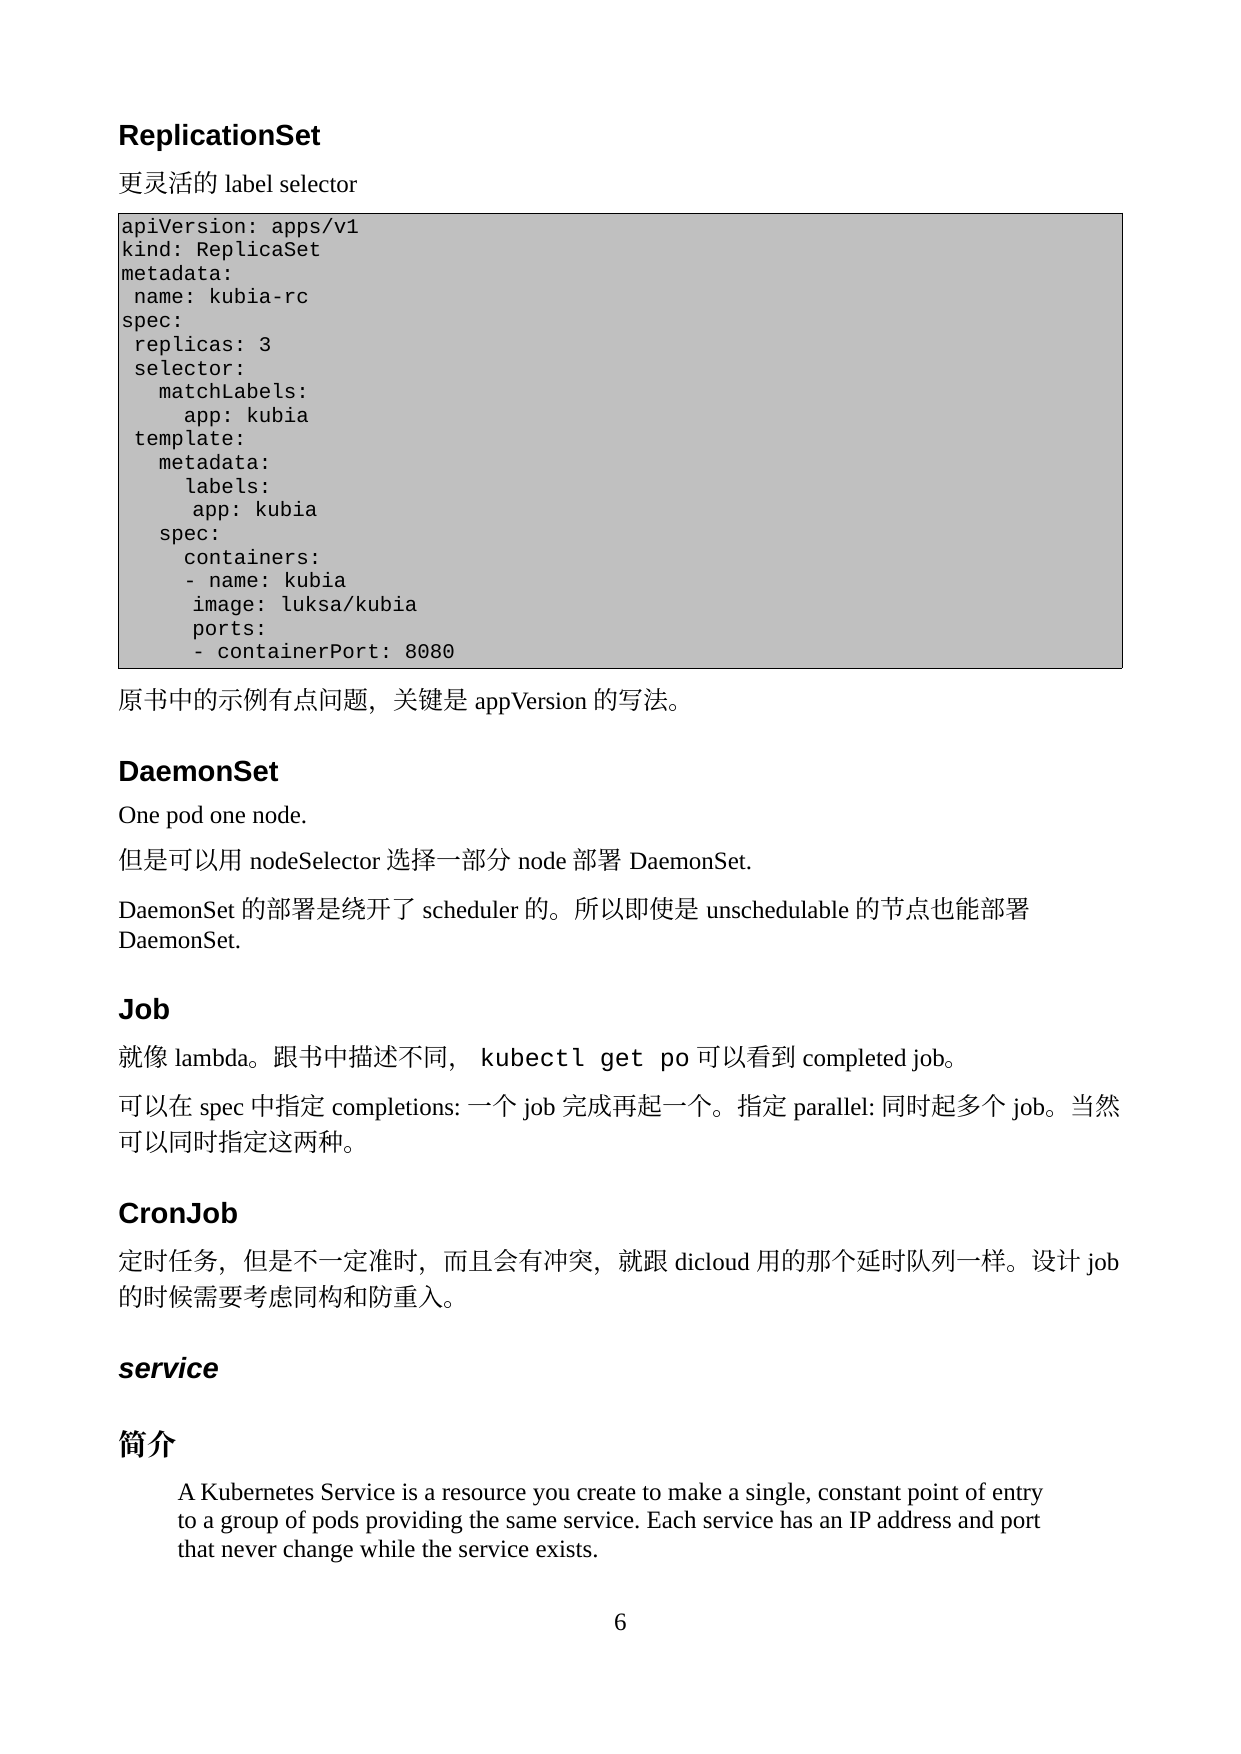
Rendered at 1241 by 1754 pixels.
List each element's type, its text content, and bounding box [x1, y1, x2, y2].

text containers: [119, 544, 1122, 567]
text app: kubia [119, 402, 1122, 425]
text labels: [119, 473, 1122, 496]
text name: kubia-rc [119, 283, 1122, 307]
text apiVersion: apps/v1 [119, 214, 1122, 236]
subtitle DaemonSet [118, 754, 1122, 787]
subtitle 简介 [118, 1422, 1122, 1464]
text - containerPort: 8080 [119, 638, 1122, 668]
subtitle Job [118, 992, 1122, 1025]
text 可以在 spec 中指定 completions: 一个 job 完成再起一个。指定 parallel: 同时起多个 job。当然可以同时指定这两种。 [118, 1086, 1122, 1158]
subtitle CronJob [118, 1196, 1122, 1229]
text kind: ReplicaSet [119, 236, 1122, 260]
text - name: kubia [119, 567, 1122, 591]
text image: luksa/kubia [119, 591, 1122, 614]
text spec: [119, 520, 1122, 544]
text 定时任务，但是不一定准时，而且会有冲突，就跟 dicloud 用的那个延时队列一样。设计 job 的时候需要考虑同构和防重入。 [118, 1242, 1122, 1314]
text ports: [119, 614, 1122, 638]
text template: [119, 425, 1122, 449]
text A Kubernetes Service is a resource you create to make a single, constant point of entry to a group of pods providing the same service. Each service has an IP address and port that never change while the service exists. [177, 1477, 1063, 1563]
text metadata: [119, 449, 1122, 473]
text DaemonSet 的部署是绕开了 scheduler 的。所以即使是 unschedulable 的节点也能部署 DaemonSet. [118, 889, 1122, 954]
text 就像 lambda。跟书中描述不同， kubectl get po 可以看到 completed job。 [118, 1038, 1122, 1074]
text app: kubia [119, 496, 1122, 520]
text 但是可以用 nodeSelector 选择一部分 node 部署 DaemonSet. [118, 841, 1122, 877]
text spec: [119, 307, 1122, 331]
text One pod one node. [118, 800, 1122, 828]
text matchLabels: [119, 378, 1122, 402]
subtitle service [118, 1351, 1122, 1385]
text selector: [119, 354, 1122, 378]
text replicas: 3 [119, 331, 1122, 354]
text 原书中的示例有点问题，关键是 appVersion 的写法。 [118, 680, 1122, 716]
text metadata: [119, 260, 1122, 283]
subtitle ReplicationSet [118, 118, 1122, 152]
text 更灵活的 label selector [118, 164, 1122, 200]
